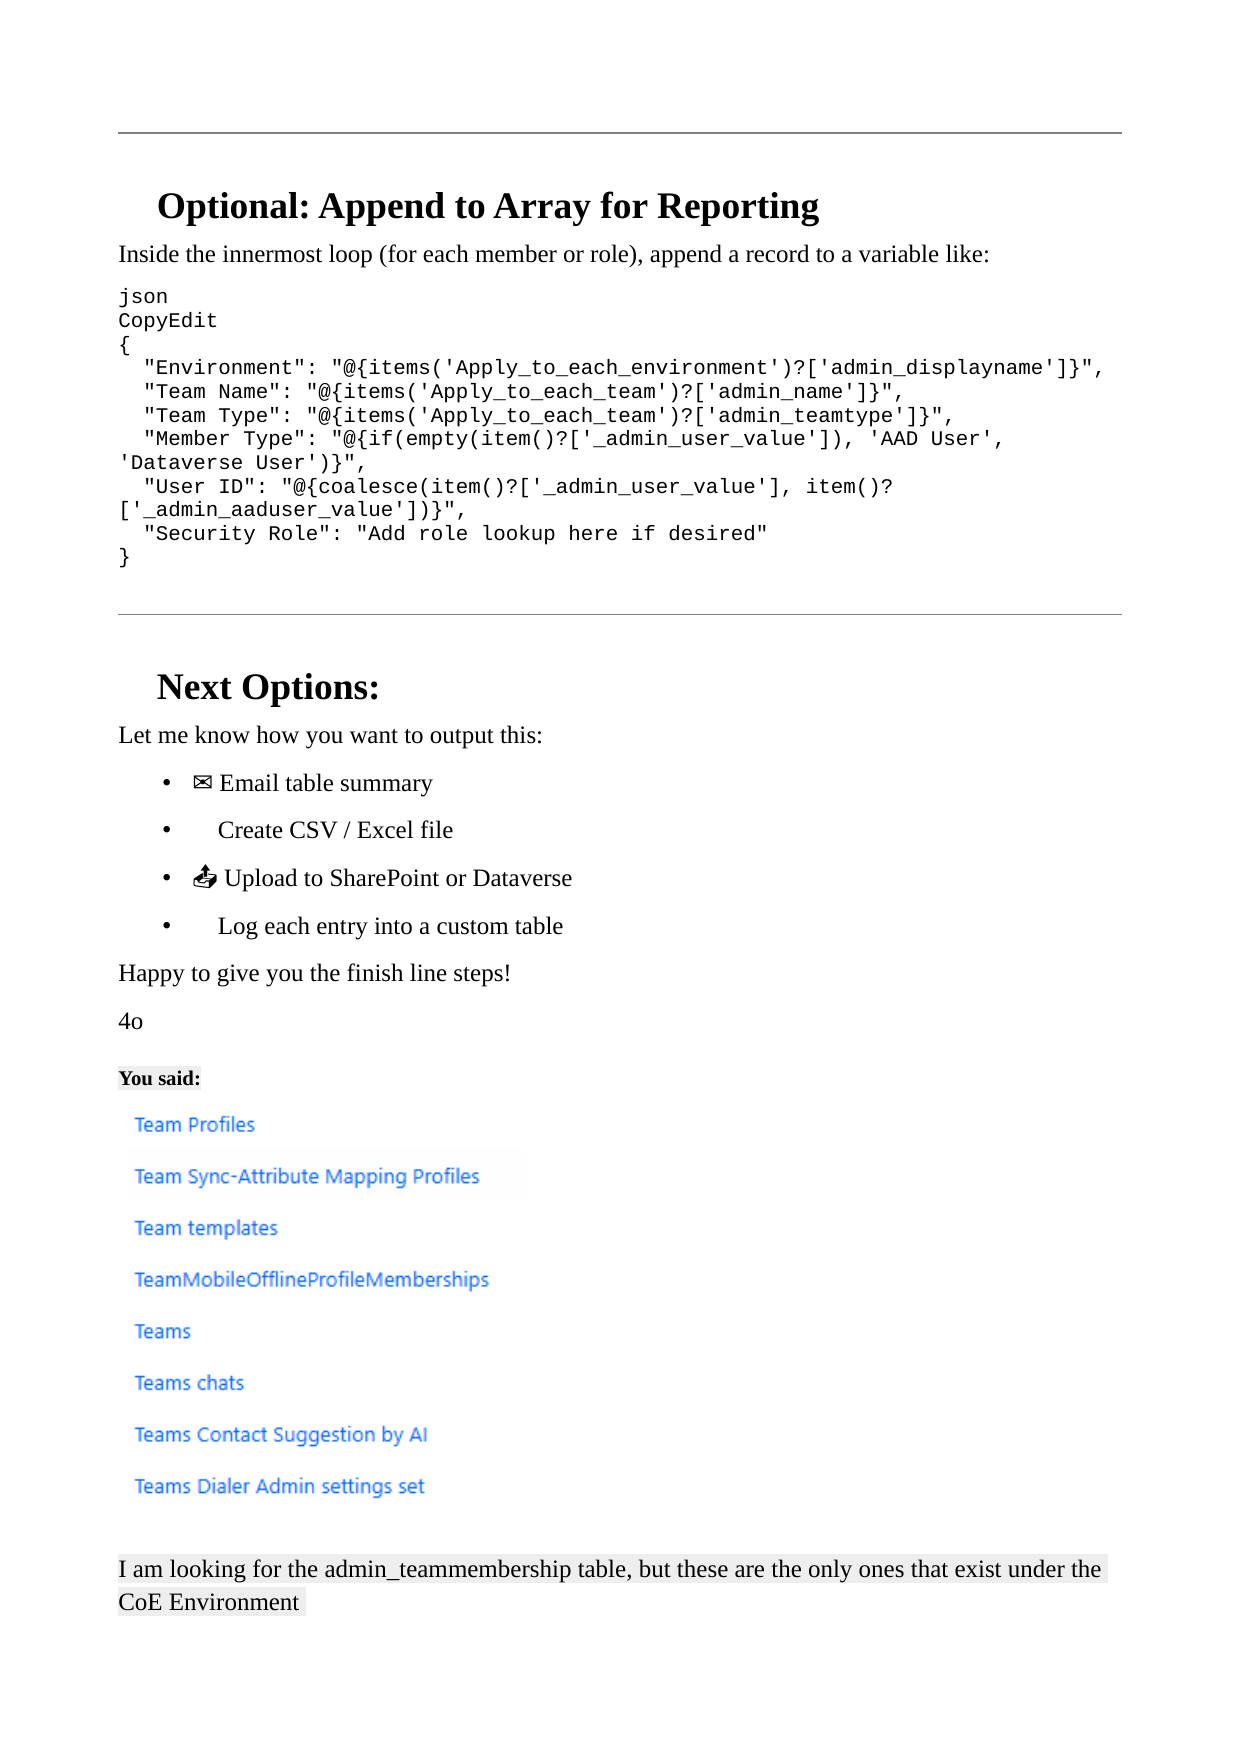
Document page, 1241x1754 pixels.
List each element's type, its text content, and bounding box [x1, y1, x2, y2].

text "Environment": "@{items('Apply_to_each_environment')?['admin_displayname']}", [118, 357, 1122, 381]
picture [126, 1096, 527, 1517]
text Inside the innermost loop (for each member or role), append a record to a variable like: [118, 239, 1122, 268]
text 4o [118, 1006, 1122, 1035]
text { [118, 334, 1122, 357]
list 📄 Create CSV / Excel file [162, 816, 1122, 844]
text "User ID": "@{coalesce(item()?['_admin_user_value'], item()?['_admin_aaduser_value'])}", [118, 476, 1122, 523]
list ✉️ Email table summary [162, 768, 1122, 797]
text "Member Type": "@{if(empty(item()?['_admin_user_value']), 'AAD User', 'Dataverse User')}", [118, 428, 1122, 476]
list 📤 Upload to SharePoint or Dataverse [162, 863, 1122, 892]
text I am looking for the admin_teammembership table, but these are the only ones that exist under the CoE Environment [118, 1554, 1122, 1616]
text "Team Type": "@{items('Apply_to_each_team')?['admin_teamtype']}", [118, 405, 1122, 428]
list 🧾 Log each entry into a custom table [162, 911, 1122, 939]
text "Security Role": "Add role lookup here if desired" [118, 523, 1122, 547]
subtitle 🚀 Next Options: [118, 665, 1122, 708]
text json [118, 286, 1122, 310]
subtitle You said: [118, 1066, 1122, 1090]
text } [118, 547, 1122, 570]
subtitle 🧾 Optional: Append to Array for Reporting [118, 183, 1122, 226]
text "Team Name": "@{items('Apply_to_each_team')?['admin_name']}", [118, 381, 1122, 405]
text CopyEdit [118, 310, 1122, 334]
text Happy to give you the finish line steps! [118, 958, 1122, 987]
text Let me know how you want to output this: [118, 720, 1122, 749]
